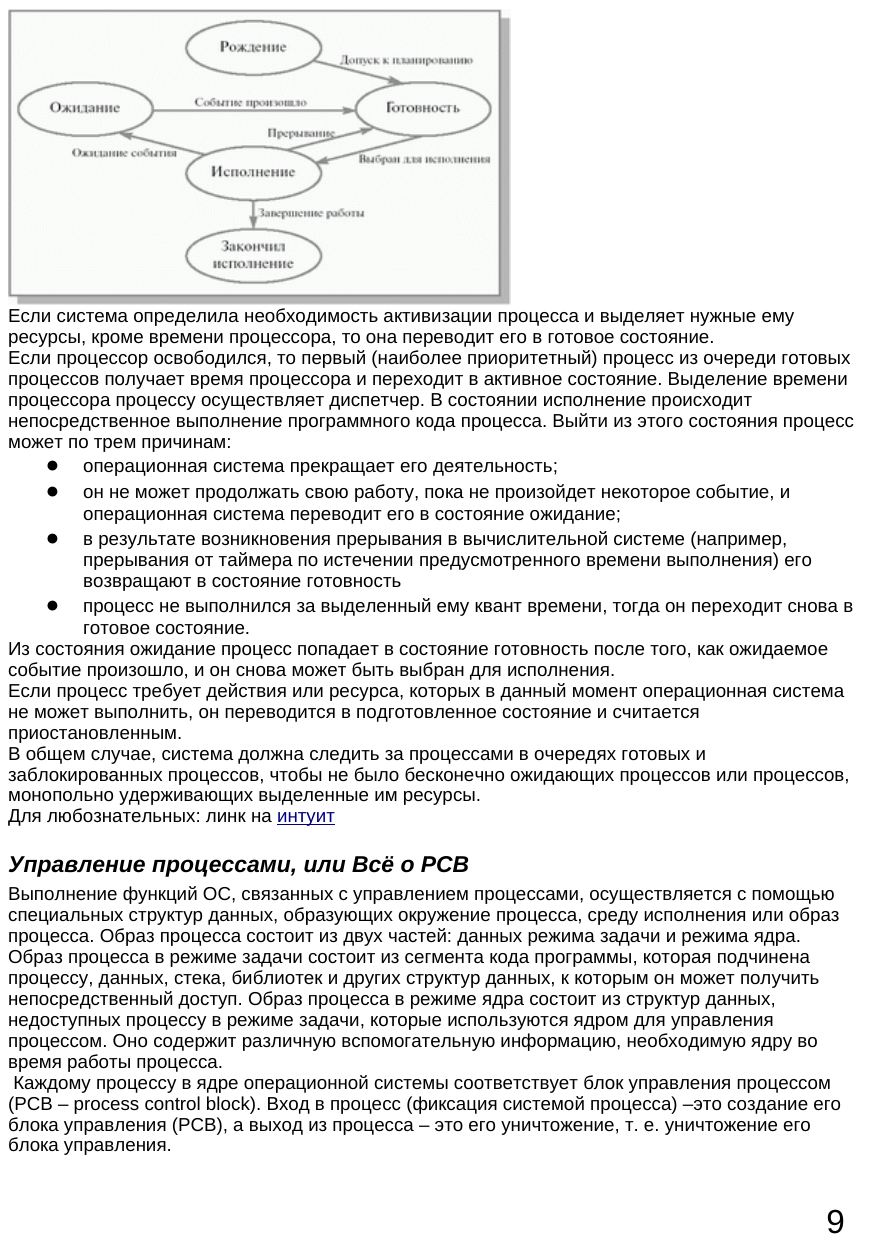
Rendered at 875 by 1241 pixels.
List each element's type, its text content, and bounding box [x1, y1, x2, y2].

list в результате возникновения прерывания в вычислительной системе (например, прерывания от таймера по истечении предусмотренного времени выполнения) его возвращают в состояние готовность [45, 524, 861, 592]
picture [7, 9, 511, 306]
list операционная система прекращает его деятельность; [45, 452, 861, 478]
list он не может продолжать свою работу, пока не произойдет некоторое событие, и операционная система переводит его в состояние ожидание; [45, 478, 861, 524]
text Если система определила необходимость активизации процесса и выделяет нужные ему ресурсы, кроме времени процессора, то она переводит его в готовое состояние. [8, 306, 861, 347]
text В общем случае, система должна следить за процессами в очередях готовых и заблокированных процессов, чтобы не было бесконечно ожидающих процессов или процессов, монопольно удерживающих выделенные им ресурсы. [8, 743, 861, 806]
text Если процессор освободился, то первый (наиболее приоритетный) процесс из очереди готовых процессов получает время процессора и переходит в активное состояние. Выделение времени процессора процессу осуществляет диспетчер. В состоянии исполнение происходит непосредственное выполнение программного кода процесса. Выйти из этого состояния процесс может по трем причинам: [8, 347, 861, 452]
list процесс не выполнился за выделенный ему квант времени, тогда он переходит снова в готовое состояние. [45, 592, 861, 638]
text Для любознательных: линк на интуит [8, 806, 861, 827]
text Каждому процессу в ядре операционной системы соответствует блок управления процессом (РСВ – process control block). Вход в процесс (фиксация системой процесса) –это создание его блока управления (РСВ), а выход из процесса – это его уничтожение, т. е. уничтожение его блока управления. [8, 1072, 861, 1156]
subtitle Управление процессами, или Всё о PCB [8, 852, 861, 877]
text Выполнение функций ОС, связанных с управлением процессами, осуществляется с помощью специальных структур данных, образующих окружение процесса, среду исполнения или образ процесса. Образ процесса состоит из двух частей: данных режима задачи и режима ядра. Образ процесса в режиме задачи состоит из сегмента кода программы, которая подчинена процессу, данных, стека, библиотек и других структур данных, к которым он может получить непосредственный доступ. Образ процесса в режиме ядра состоит из структур данных, недоступных процессу в режиме задачи, которые используются ядром для управления процессом. Оно содержит различную вспомогательную информацию, необходимую ядру во время работы процесса. [8, 884, 861, 1072]
text Если процесс требует действия или ресурса, которых в данный момент операционная система не может выполнить, он переводится в подготовленное состояние и считается приостановленным. [8, 680, 861, 743]
text Из состояния ожидание процесс попадает в состояние готовность после того, как ожидаемое событие произошло, и он снова может быть выбран для исполнения. [8, 638, 861, 680]
